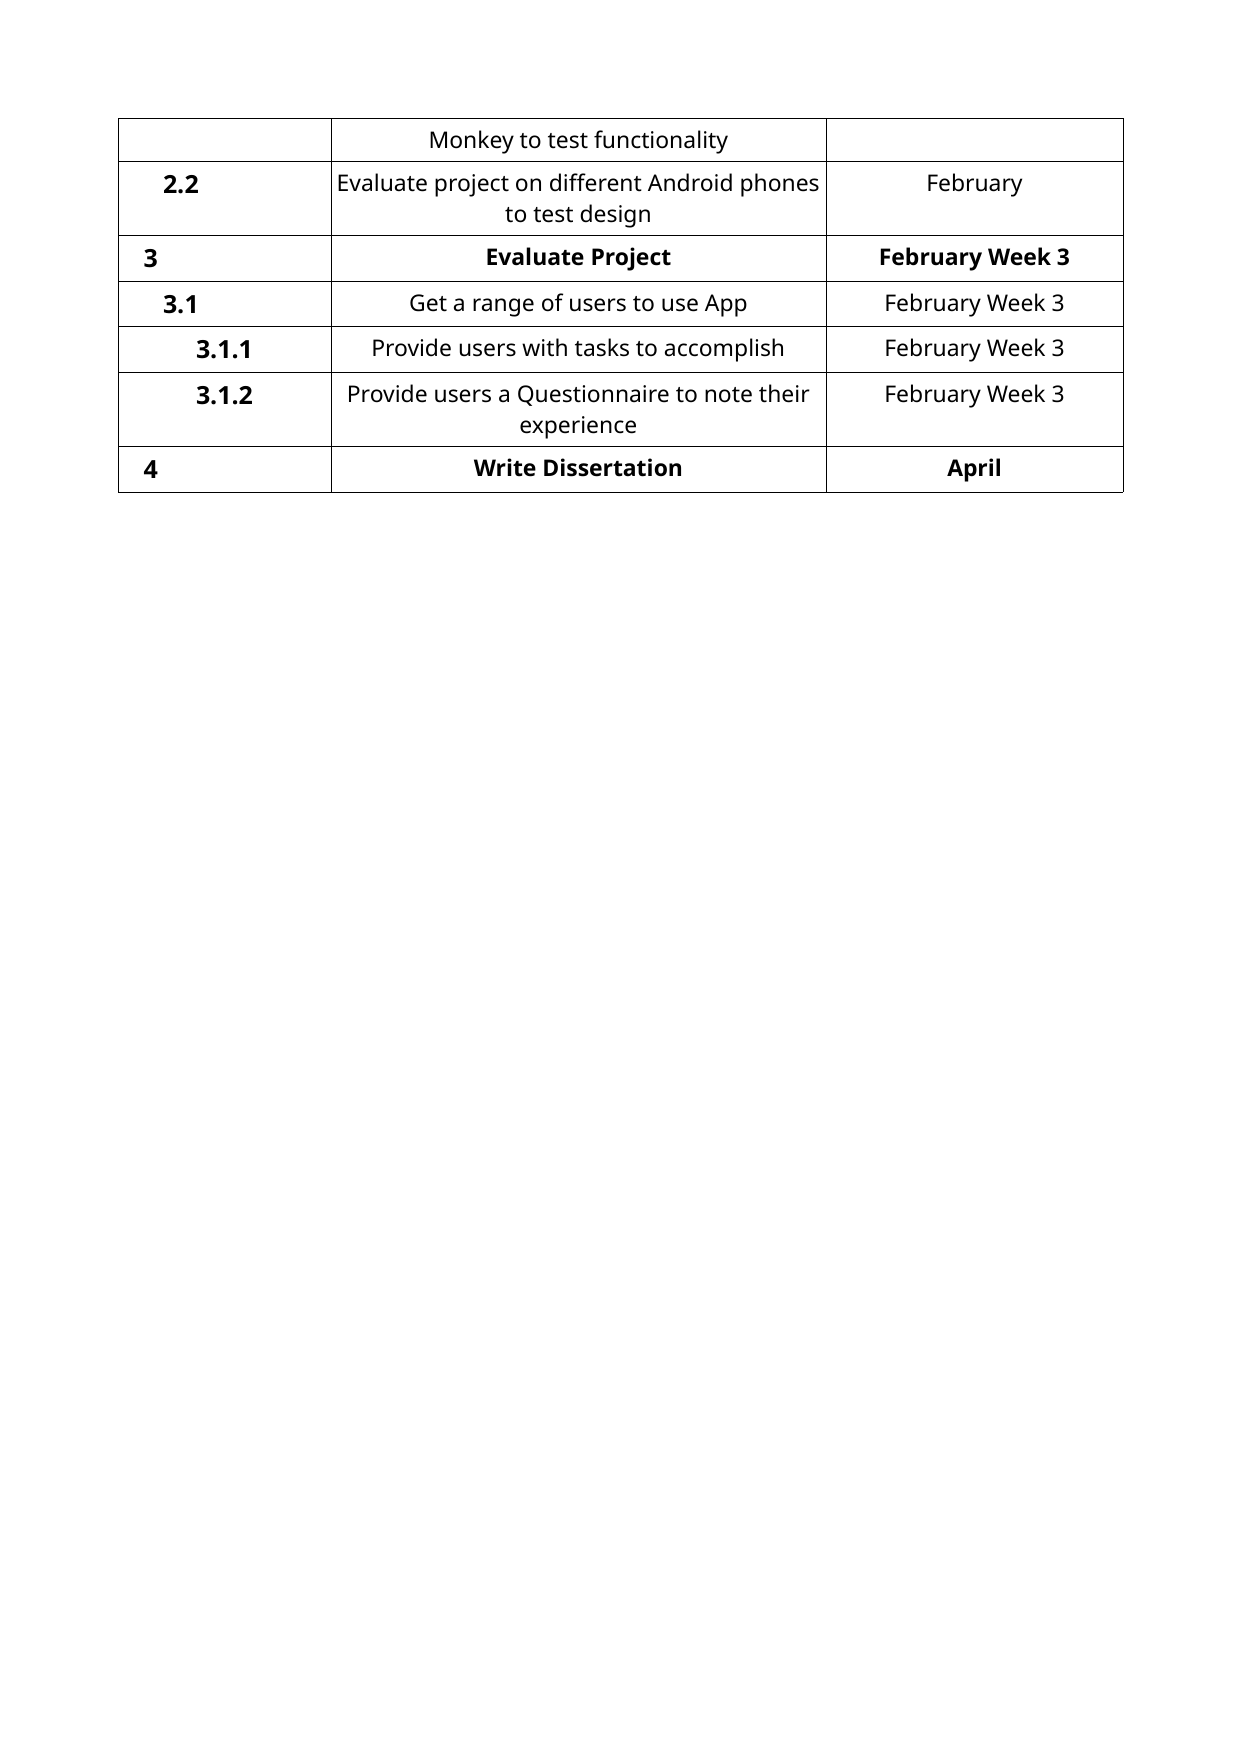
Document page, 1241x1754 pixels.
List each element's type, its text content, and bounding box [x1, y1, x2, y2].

table_cell February [827, 162, 1123, 235]
table_cell February Week 3 [827, 373, 1123, 446]
table_cell 2.2 [119, 162, 331, 235]
table_cell February Week 3 [827, 236, 1123, 281]
table_cell April [827, 447, 1123, 492]
table_cell Provide users with tasks to accomplish [332, 327, 826, 372]
table_cell [119, 119, 331, 161]
table_cell Evaluate Project [332, 236, 826, 281]
table_cell Get a range of users to use App [332, 282, 826, 326]
table_cell Write Dissertation [332, 447, 826, 492]
table_cell 4 [119, 447, 331, 492]
table_cell Provide users a Questionnaire to note their experience [332, 373, 826, 446]
table_cell Evaluate project on different Android phones to test design [332, 162, 826, 235]
table_cell [827, 119, 1123, 161]
table_cell Monkey to test functionality [332, 119, 826, 161]
table_cell 3.1.1 [119, 327, 331, 372]
table_cell 3.1 [119, 282, 331, 326]
table_cell 3.1.2 [119, 373, 331, 446]
table_cell February Week 3 [827, 327, 1123, 372]
table_cell 3 [119, 236, 331, 281]
table_cell February Week 3 [827, 282, 1123, 326]
